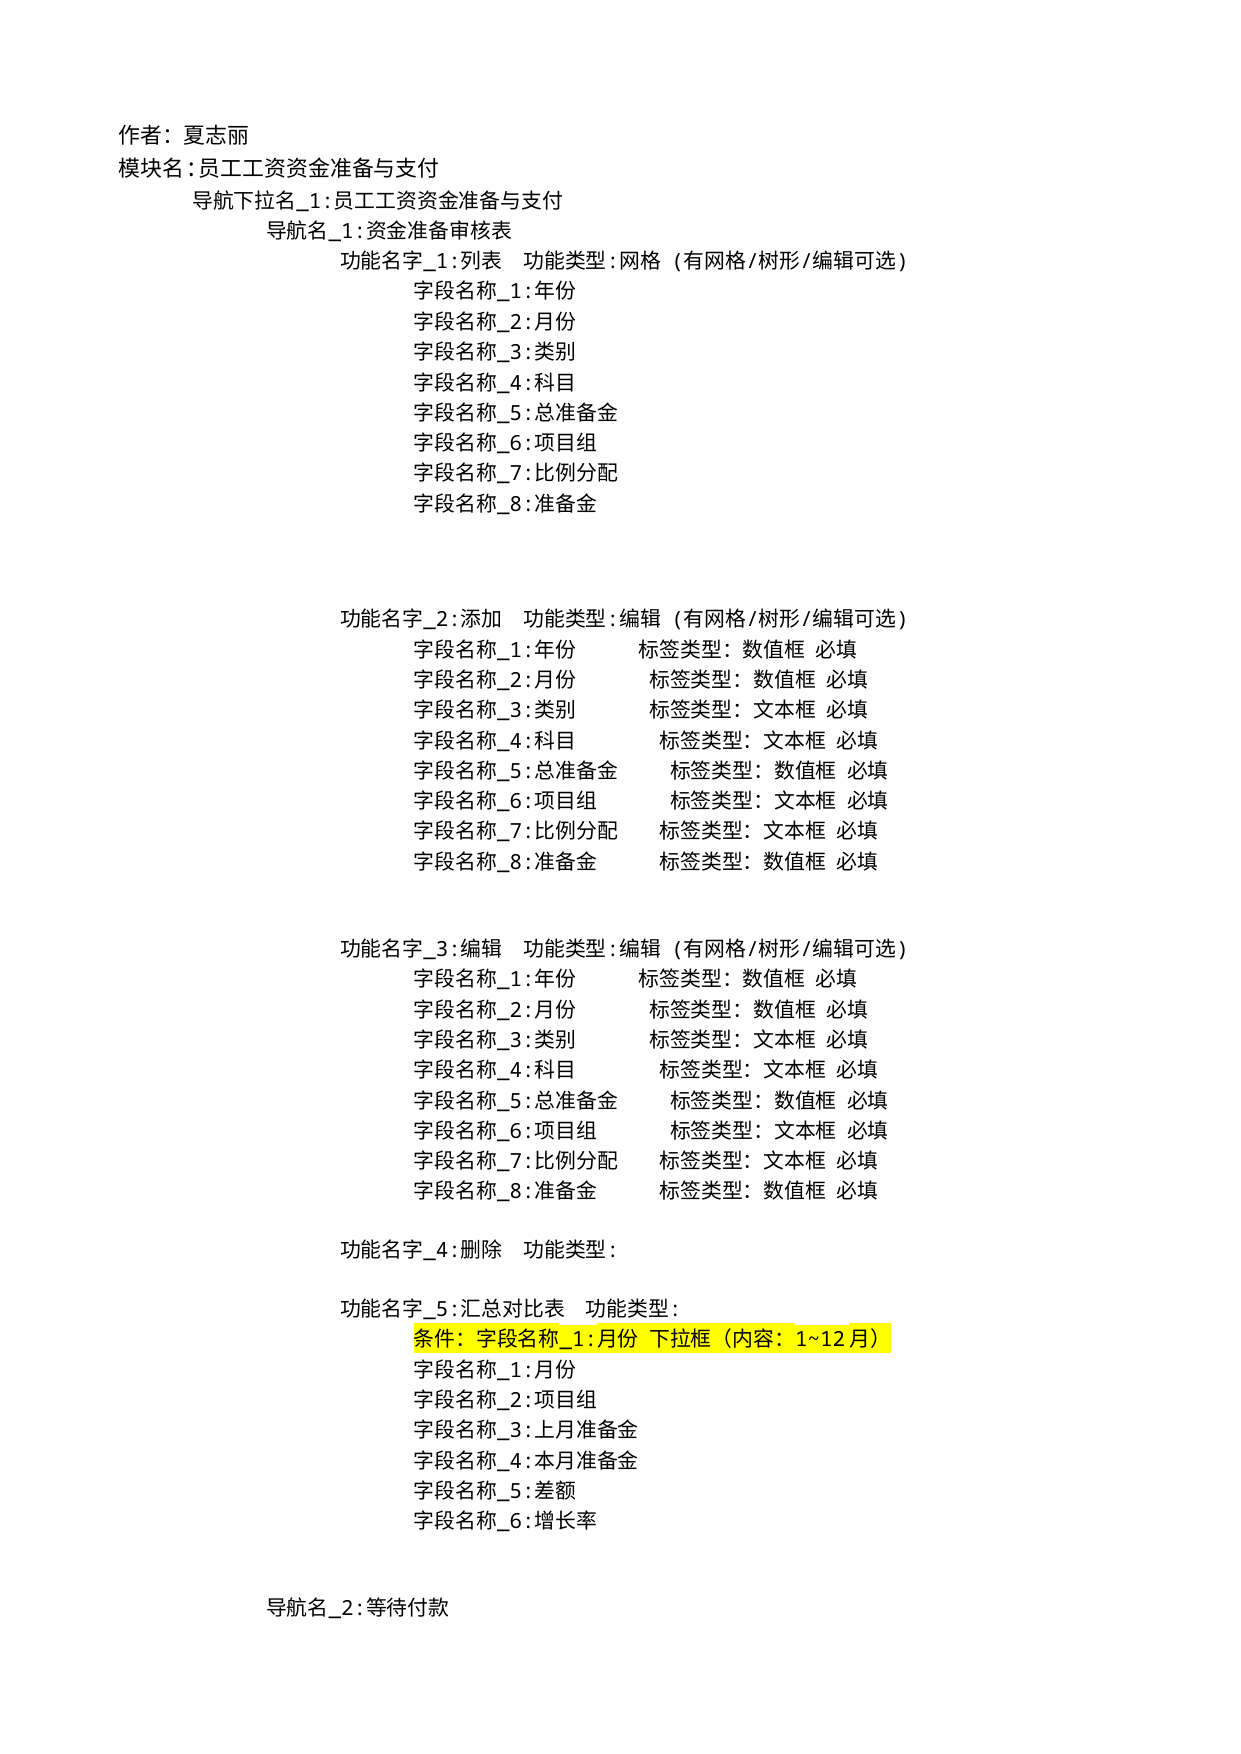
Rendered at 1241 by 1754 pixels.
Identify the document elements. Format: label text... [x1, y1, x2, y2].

text 功能名字_3:编辑 功能类型:编辑 (有网格/树形/编辑可选) [118, 932, 1122, 963]
text 导航名_2:等待付款 [118, 1592, 1122, 1622]
text 功能名字_4:删除 功能类型: [118, 1233, 1122, 1264]
text 字段名称_6:项目组 [118, 426, 1122, 457]
text 功能名字_5:汇总对比表 功能类型: [118, 1292, 1122, 1323]
text 字段名称_1:年份 标签类型：数值框 必填 [118, 633, 1122, 663]
text 字段名称_4:科目 标签类型：文本框 必填 [118, 1053, 1122, 1084]
text 字段名称_8:准备金 [118, 487, 1122, 517]
text 字段名称_6:增长率 [118, 1504, 1122, 1535]
text 功能名字_2:添加 功能类型:编辑 (有网格/树形/编辑可选) [118, 603, 1122, 633]
text 字段名称_7:比例分配 [118, 457, 1122, 487]
text 字段名称_6:项目组 标签类型：文本框 必填 [118, 784, 1122, 815]
text 字段名称_5:总准备金 标签类型：数值框 必填 [118, 1084, 1122, 1114]
text 字段名称_2:月份 标签类型：数值框 必填 [118, 993, 1122, 1023]
text 字段名称_8:准备金 标签类型：数值框 必填 [118, 1175, 1122, 1205]
text 导航下拉名_1:员工工资资金准备与支付 [118, 184, 1122, 214]
text 导航名_1:资金准备审核表 [118, 214, 1122, 244]
text 字段名称_2:月份 [118, 305, 1122, 335]
text 字段名称_5:总准备金 [118, 396, 1122, 426]
text 字段名称_6:项目组 标签类型：文本框 必填 [118, 1114, 1122, 1144]
text 字段名称_3:上月准备金 [118, 1413, 1122, 1444]
text 字段名称_3:类别 [118, 335, 1122, 366]
text 字段名称_2:项目组 [118, 1383, 1122, 1413]
text 字段名称_1:年份 [118, 275, 1122, 305]
text 字段名称_5:差额 [118, 1474, 1122, 1504]
text 字段名称_4:本月准备金 [118, 1444, 1122, 1474]
text 字段名称_8:准备金 标签类型：数值框 必填 [118, 845, 1122, 875]
text 字段名称_3:类别 标签类型：文本框 必填 [118, 693, 1122, 724]
text 作者：夏志丽 [118, 118, 1122, 150]
text 条件：字段名称_1:月份 下拉框（内容：1~12月） [118, 1323, 1122, 1353]
text 字段名称_5:总准备金 标签类型：数值框 必填 [118, 754, 1122, 784]
text 字段名称_1:月份 [118, 1353, 1122, 1383]
text 字段名称_4:科目 [118, 366, 1122, 396]
text 模块名:员工工资资金准备与支付 [118, 150, 1122, 184]
text 功能名字_1:列表 功能类型:网格 (有网格/树形/编辑可选) [118, 244, 1122, 275]
text 字段名称_1:年份 标签类型：数值框 必填 [118, 963, 1122, 993]
text 字段名称_7:比例分配 标签类型：文本框 必填 [118, 815, 1122, 845]
text 字段名称_3:类别 标签类型：文本框 必填 [118, 1023, 1122, 1053]
text 字段名称_2:月份 标签类型：数值框 必填 [118, 663, 1122, 693]
text 字段名称_7:比例分配 标签类型：文本框 必填 [118, 1144, 1122, 1175]
text 字段名称_4:科目 标签类型：文本框 必填 [118, 724, 1122, 754]
